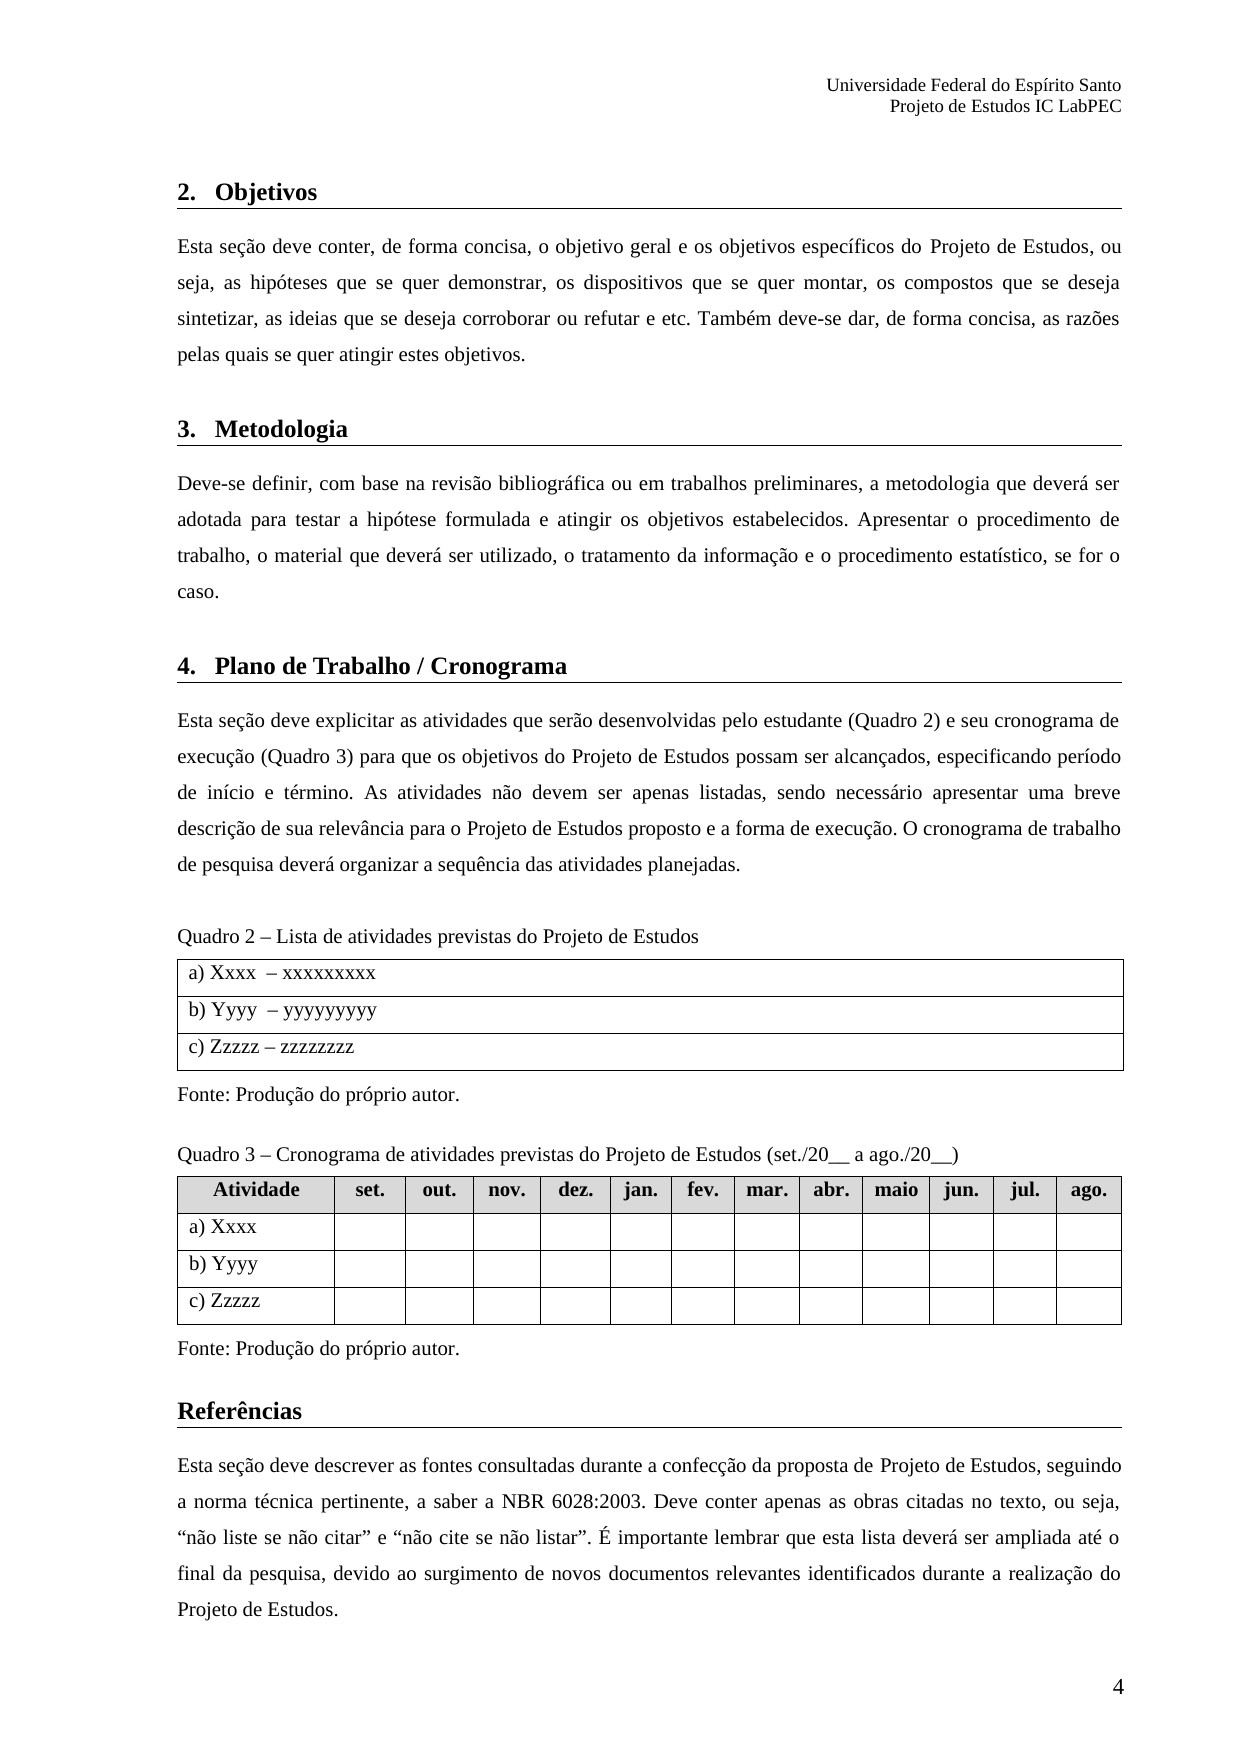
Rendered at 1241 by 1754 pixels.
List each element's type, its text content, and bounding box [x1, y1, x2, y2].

table_cell [611, 1288, 671, 1324]
table_header jul. [994, 1177, 1056, 1213]
table_cell [863, 1288, 929, 1324]
table_header fev. [672, 1177, 734, 1213]
table_cell [406, 1251, 473, 1287]
table_cell b) Yyyy [178, 1251, 334, 1287]
table_cell c) Zzzzz [178, 1288, 334, 1324]
table_cell [672, 1214, 734, 1250]
table_cell [994, 1251, 1056, 1287]
subtitle Metodologia [177, 414, 1122, 445]
table_cell [406, 1288, 473, 1324]
table_cell [541, 1251, 610, 1287]
table_cell [994, 1214, 1056, 1250]
table_cell [335, 1251, 405, 1287]
table_cell b) Yyyy – yyyyyyyyy [178, 997, 1123, 1033]
table_header mar. [735, 1177, 799, 1213]
table_header Atividade [178, 1177, 334, 1213]
subtitle Referências [177, 1396, 1122, 1427]
subtitle Plano de Trabalho / Cronograma [177, 651, 1122, 682]
text Quadro 3 – Cronograma de atividades previstas do Projeto de Estudos (set./20__ a ago./20__) [177, 1142, 1122, 1166]
table_cell [672, 1288, 734, 1324]
table_header jun. [930, 1177, 993, 1213]
table_cell [672, 1251, 734, 1287]
table_cell [863, 1251, 929, 1287]
text Esta seção deve explicitar as atividades que serão desenvolvidas pelo estudante (Quadro 2) e seu cronograma de execução (Quadro 3) para que os objetivos do Projeto de Estudos possam ser alcançados, especificando período de início e término. As atividades não devem ser apenas listadas, sendo necessário apresentar uma breve descrição de sua relevância para o Projeto de Estudos proposto e a forma de execução. O cronograma de trabalho de pesquisa deverá organizar a sequência das atividades planejadas. [177, 708, 1122, 876]
table_cell [800, 1288, 862, 1324]
table_cell [474, 1214, 540, 1250]
table_cell [611, 1251, 671, 1287]
table_cell [930, 1288, 993, 1324]
table_cell [863, 1214, 929, 1250]
text Fonte: Produção do próprio autor. [177, 1081, 1122, 1106]
table_cell c) Zzzzz – zzzzzzzz [178, 1034, 1123, 1070]
table_cell [335, 1214, 405, 1250]
table_header maio [863, 1177, 929, 1213]
table_cell [541, 1288, 610, 1324]
table_header a) Xxxx – xxxxxxxxx [178, 960, 1123, 996]
table_cell [474, 1288, 540, 1324]
text Esta seção deve descrever as fontes consultadas durante a confecção da proposta de Projeto de Estudos, seguindo a norma técnica pertinente, a saber a NBR 6028:2003. Deve conter apenas as obras citadas no texto, ou seja, “não liste se não citar” e “não cite se não listar”. É importante lembrar que esta lista deverá ser ampliada até o final da pesquisa, devido ao surgimento de novos documentos relevantes identificados durante a realização do Projeto de Estudos. [177, 1453, 1122, 1621]
table_header set. [335, 1177, 405, 1213]
table_cell [930, 1214, 993, 1250]
table_cell [930, 1251, 993, 1287]
subtitle Objetivos [177, 177, 1122, 208]
table_cell a) Xxxx [178, 1214, 334, 1250]
table_header jan. [611, 1177, 671, 1213]
table_cell [474, 1251, 540, 1287]
text Deve-se definir, com base na revisão bibliográfica ou em trabalhos preliminares, a metodologia que deverá ser adotada para testar a hipótese formulada e atingir os objetivos estabelecidos. Apresentar o procedimento de trabalho, o material que deverá ser utilizado, o tratamento da informação e o procedimento estatístico, se for o caso. [177, 471, 1122, 603]
table_cell [735, 1214, 799, 1250]
table_cell [611, 1214, 671, 1250]
table_header dez. [541, 1177, 610, 1213]
table_header ago. [1057, 1177, 1121, 1213]
table_cell [335, 1288, 405, 1324]
table_header abr. [800, 1177, 862, 1213]
table_cell [406, 1214, 473, 1250]
table_header nov. [474, 1177, 540, 1213]
text Quadro 2 – Lista de atividades previstas do Projeto de Estudos [177, 924, 1122, 948]
text Fonte: Produção do próprio autor. [177, 1336, 1122, 1360]
table_cell [541, 1214, 610, 1250]
table_cell [735, 1251, 799, 1287]
table_cell [735, 1288, 799, 1324]
table_cell [1057, 1214, 1121, 1250]
table_cell [994, 1288, 1056, 1324]
table_cell [1057, 1251, 1121, 1287]
text Esta seção deve conter, de forma concisa, o objetivo geral e os objetivos específicos do Projeto de Estudos, ou seja, as hipóteses que se quer demonstrar, os dispositivos que se quer montar, os compostos que se deseja sintetizar, as ideias que se deseja corroborar ou refutar e etc. Também deve-se dar, de forma concisa, as razões pelas quais se quer atingir estes objetivos. [177, 234, 1122, 366]
table_header out. [406, 1177, 473, 1213]
table_cell [1057, 1288, 1121, 1324]
table_cell [800, 1214, 862, 1250]
table_cell [800, 1251, 862, 1287]
